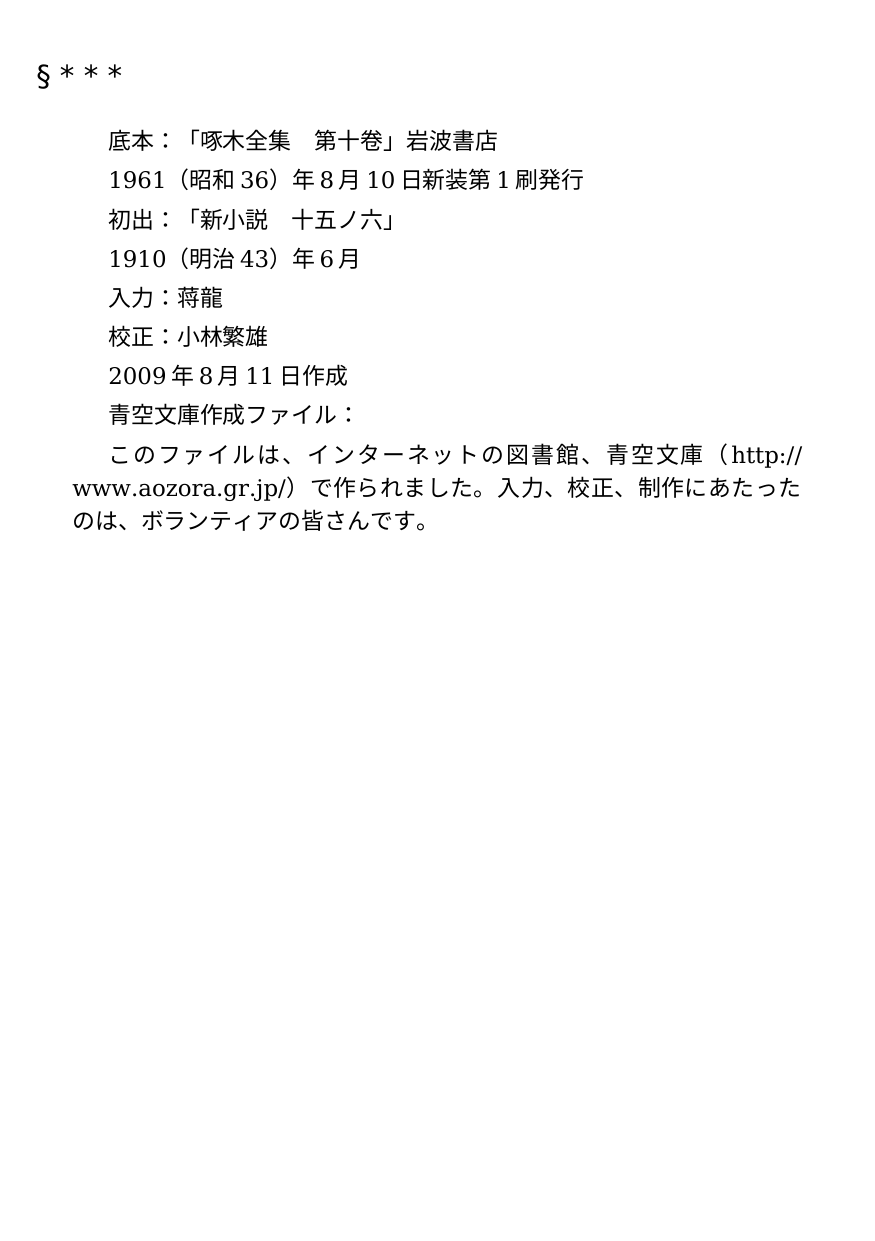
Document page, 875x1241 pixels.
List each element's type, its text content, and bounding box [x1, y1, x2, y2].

subtitle § * * * [36, 60, 838, 94]
text 青空文庫作成ファイル： [72, 397, 802, 431]
text 2009年8月11日作成 [72, 358, 802, 391]
text 底本：「啄木全集 第十卷」岩波書店 [72, 123, 802, 156]
text このファイルは、インターネットの図書館、青空文庫（http://www.aozora.gr.jp/）で作られました。入力、校正、制作にあたったのは、ボランティアの皆さんです。 [72, 437, 802, 536]
text 1910（明治43）年6月 [72, 241, 802, 274]
text 入力：蒋龍 [72, 280, 802, 313]
text 1961（昭和36）年8月10日新装第1刷発行 [72, 162, 802, 196]
text 校正：小林繁雄 [72, 319, 802, 352]
text 初出：「新小説 十五ノ六」 [72, 202, 802, 235]
